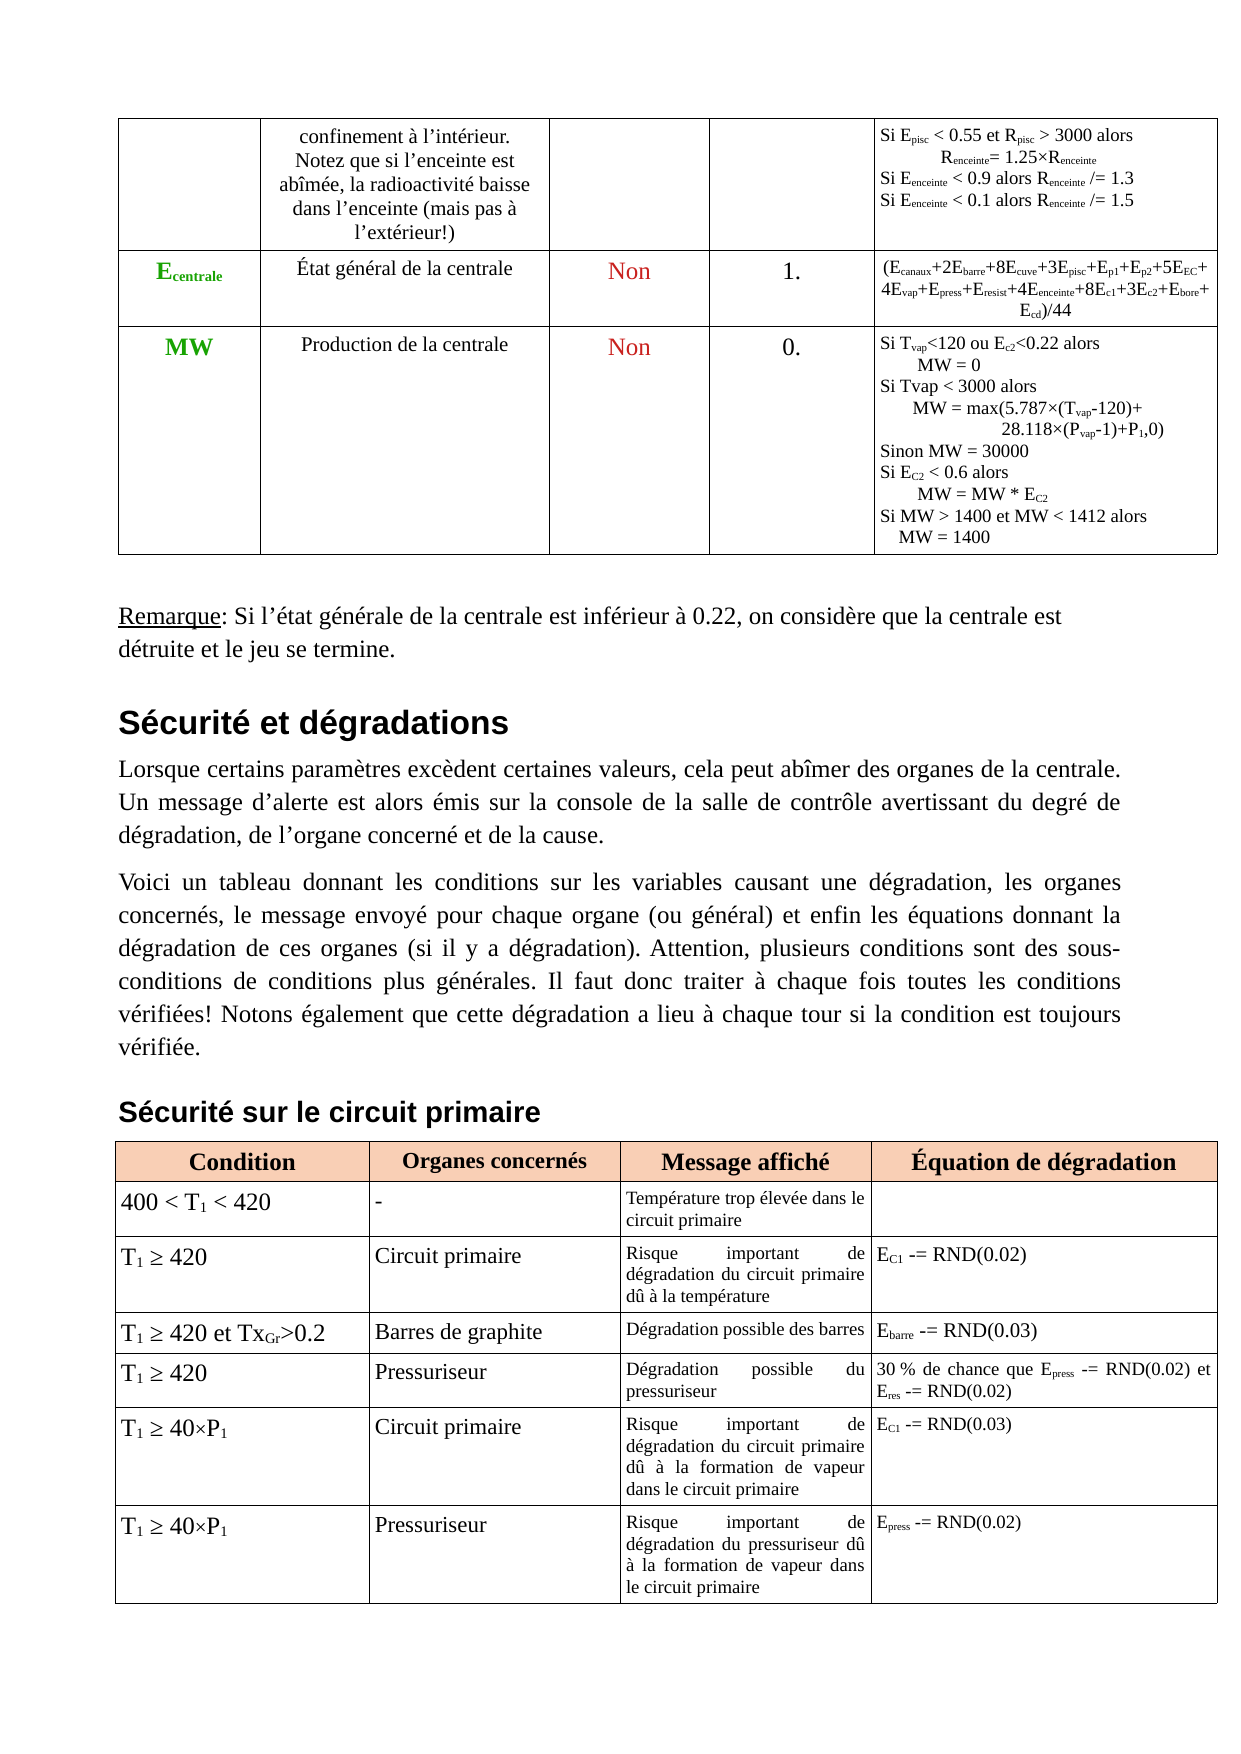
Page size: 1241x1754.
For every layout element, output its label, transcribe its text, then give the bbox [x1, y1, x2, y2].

table_cell Ecentrale [119, 251, 260, 326]
table_header Organes concernés [370, 1142, 620, 1181]
table_cell Risque important de dégradation du circuit primaire dû à la formation de vapeur dans le circuit primaire [621, 1408, 871, 1505]
table_cell Pressuriseur [370, 1506, 620, 1603]
table_cell Ebarre -= RND(0.03) [872, 1313, 1217, 1352]
table_cell Barres de graphite [370, 1313, 620, 1352]
subtitle Sécurité sur le circuit primaire [118, 1095, 1122, 1128]
table_cell 1. [710, 251, 874, 326]
table_cell [119, 119, 260, 250]
table_cell 400 < T1 < 420 [116, 1182, 369, 1236]
table_cell T1 ≥ 420 [116, 1237, 369, 1312]
table_cell Si Episc < 0.55 et Rpisc > 3000 alors Renceinte= 1.25×Renceinte Si Eenceinte < 0.9 alors Renceinte /= 1.3 Si Eenceinte < 0.1 alors Renceinte /= 1.5 [875, 119, 1217, 250]
table_cell T1 ≥ 40×P1 [116, 1506, 369, 1603]
table_cell Non [550, 251, 709, 326]
table_cell EC1 -= RND(0.02) [872, 1237, 1217, 1312]
table_cell [710, 119, 874, 250]
table_cell [550, 119, 709, 250]
table_cell Pressuriseur [370, 1354, 620, 1407]
table_cell Température trop élevée dans le circuit primaire [621, 1182, 871, 1236]
table_cell Risque important de dégradation du pressuriseur dû à la formation de vapeur dans le circuit primaire [621, 1506, 871, 1603]
table_cell - [370, 1182, 620, 1236]
table_header Condition [116, 1142, 369, 1181]
table_cell MW [119, 327, 260, 553]
table_cell Risque important de dégradation du circuit primaire dû à la température [621, 1237, 871, 1312]
table_cell T1 ≥ 40×P1 [116, 1408, 369, 1505]
table_cell Dégradation possible du pressuriseur [621, 1354, 871, 1407]
table_cell Si Tvap<120 ou Ec2<0.22 alors MW = 0 Si Tvap < 3000 alors MW = max(5.787×(Tvap-120)+ 28.118×(Pvap-1)+P1,0) Sinon MW = 30000 Si EC2 < 0.6 alors MW = MW * EC2 Si MW > 1400 et MW < 1412 alors MW = 1400 [875, 327, 1217, 553]
table_header Équation de dégradation [872, 1142, 1217, 1181]
text Voici un tableau donnant les conditions sur les variables causant une dégradation, les organes concernés, le message envoyé pour chaque organe (ou général) et enfin les équations donnant la dégradation de ces organes (si il y a dégradation). Attention, plusieurs conditions sont des sous-conditions de conditions plus générales. Il faut donc traiter à chaque fois toutes les conditions vérifiées! Notons également que cette dégradation a lieu à chaque tour si la condition est toujours vérifiée. [118, 867, 1122, 1061]
table_cell Circuit primaire [370, 1408, 620, 1505]
table_cell [872, 1182, 1217, 1236]
table_cell 0. [710, 327, 874, 553]
table_cell État général de la centrale [261, 251, 549, 326]
table_cell Dégradation possible des barres [621, 1313, 871, 1352]
table_cell (Ecanaux+2Ebarre+8Ecuve+3Episc+Ep1+Ep2+5EEC+4Evap+Epress+Eresist+4Eenceinte+8Ec1+3Ec2+Ebore+Ecd)/44 [875, 251, 1217, 326]
subtitle Sécurité et dégradations [118, 703, 1122, 741]
table_cell Non [550, 327, 709, 553]
text Remarque: Si l’état générale de la centrale est inférieur à 0.22, on considère que la centrale est détruite et le jeu se termine. [118, 601, 1122, 663]
table_cell T1 ≥ 420 [116, 1354, 369, 1407]
table_header Message affiché [621, 1142, 871, 1181]
table_cell Circuit primaire [370, 1237, 620, 1312]
table_cell T1 ≥ 420 et TxGr>0.2 [116, 1313, 369, 1352]
table_cell EC1 -= RND(0.03) [872, 1408, 1217, 1505]
table_cell Epress -= RND(0.02) [872, 1506, 1217, 1603]
table_cell confinement à l’intérieur. Notez que si l’enceinte est abîmée, la radioactivité baisse dans l’enceinte (mais pas à l’extérieur!) [261, 119, 549, 250]
text Lorsque certains paramètres excèdent certaines valeurs, cela peut abîmer des organes de la centrale. Un message d’alerte est alors émis sur la console de la salle de contrôle avertissant du degré de dégradation, de l’organe concerné et de la cause. [118, 754, 1122, 848]
table_cell Production de la centrale [261, 327, 549, 553]
table_cell 30 % de chance que Epress -= RND(0.02) et Eres -= RND(0.02) [872, 1354, 1217, 1407]
